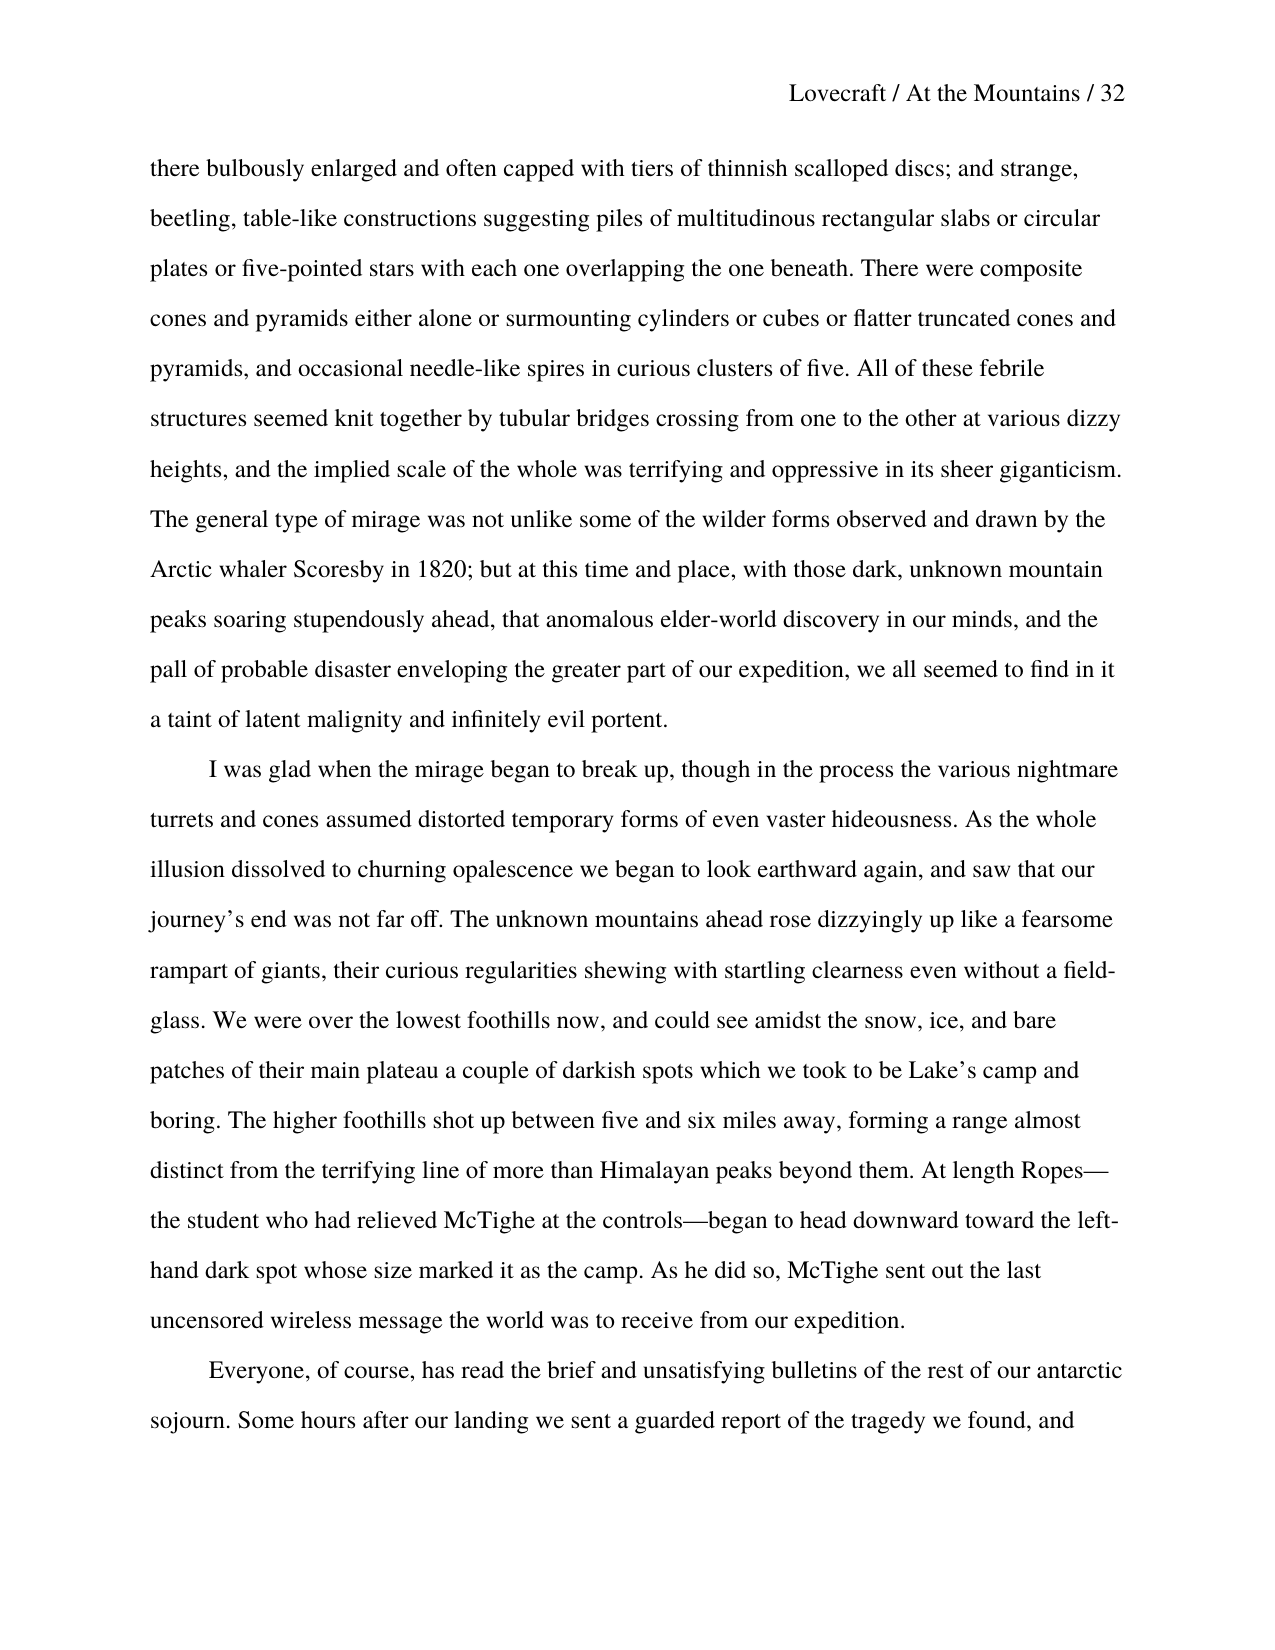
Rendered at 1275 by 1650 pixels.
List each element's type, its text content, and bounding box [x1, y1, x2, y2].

text I was glad when the mirage began to break up, though in the process the various nightmare turrets and cones assumed distorted temporary forms of even vaster hideousness. As the whole illusion dissolved to churning opalescence we began to look earthward again, and saw that our journey’s end was not far off. The unknown mountains ahead rose dizzyingly up like a fearsome rampart of giants, their curious regularities shewing with startling clearness even without a field-glass. We were over the lowest foothills now, and could see amidst the snow, ice, and bare patches of their main plateau a couple of darkish spots which we took to be Lake’s camp and boring. The higher foothills shot up between five and six miles away, forming a range almost distinct from the terrifying line of more than Himalayan peaks beyond them. At length Ropes—the student who had relieved McTighe at the controls—began to head downward toward the left-hand dark spot whose size marked it as the camp. As he did so, McTighe sent out the last uncensored wireless message the world was to receive from our expedition. [150, 751, 1125, 1336]
text Everyone, of course, has read the brief and unsatisfying bulletins of the rest of our antarctic sojourn. Some hours after our landing we sent a guarded report of the tragedy we found, and [150, 1352, 1125, 1436]
text there bulbously enlarged and often capped with tiers of thinnish scalloped discs; and strange, beetling, table-like constructions suggesting piles of multitudinous rectangular slabs or circular plates or five-pointed stars with each one overlapping the one beneath. There were composite cones and pyramids either alone or surmounting cylinders or cubes or flatter truncated cones and pyramids, and occasional needle-like spires in curious clusters of five. All of these febrile structures seemed knit together by tubular bridges crossing from one to the other at various dizzy heights, and the implied scale of the whole was terrifying and oppressive in its sheer giganticism. The general type of mirage was not unlike some of the wilder forms observed and drawn by the Arctic whaler Scoresby in 1820; but at this time and place, with those dark, unknown mountain peaks soaring stupendously ahead, that anomalous elder-world discovery in our minds, and the pall of probable disaster enveloping the greater part of our expedition, we all seemed to find in it a taint of latent malignity and infinitely evil portent. [150, 150, 1125, 734]
